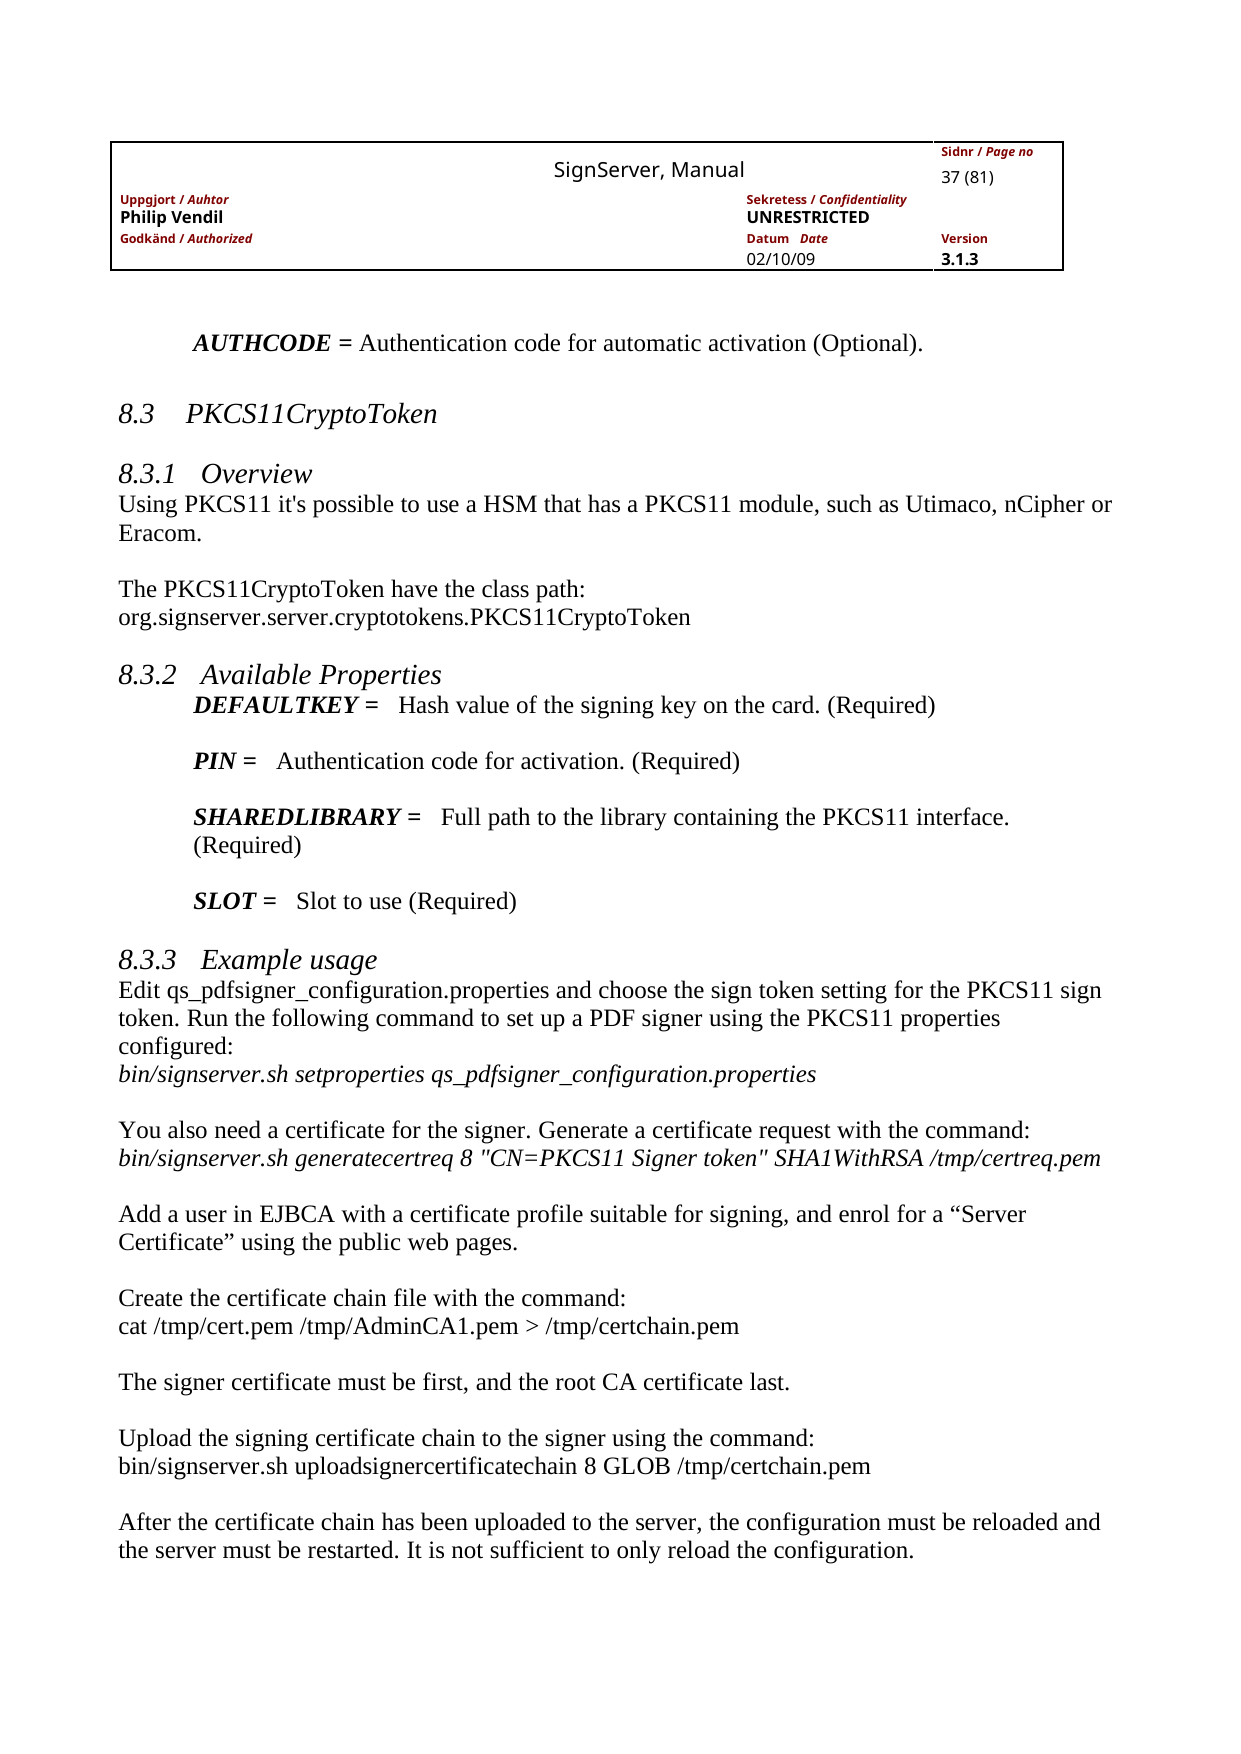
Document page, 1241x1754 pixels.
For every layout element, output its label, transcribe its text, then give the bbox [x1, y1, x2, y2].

text cat /tmp/cert.pem /tmp/AdminCA1.pem > /tmp/certchain.pem [118, 1312, 1122, 1340]
text PIN = Authentication code for activation. (Required) [193, 747, 1122, 775]
text SHAREDLIBRARY = Full path to the library containing the PKCS11 interface. (Required) [193, 803, 1122, 859]
subtitle Overview [118, 458, 1122, 490]
text Create the certificate chain file with the command: [118, 1284, 1122, 1312]
text SLOT = Slot to use (Required) [193, 887, 1122, 915]
text Add a user in EJBCA with a certificate profile suitable for signing, and enrol for a “Server Certificate” using the public web pages. [118, 1200, 1122, 1256]
text Using PKCS11 it's possible to use a HSM that has a PKCS11 module, such as Utimaco, nCipher or Eracom. [118, 490, 1122, 546]
subtitle PKCS11CryptoToken [118, 397, 1122, 430]
text bin/signserver.sh generatecertreq 8 "CN=PKCS11 Signer token" SHA1WithRSA /tmp/certreq.pem [118, 1144, 1122, 1172]
text Upload the signing certificate chain to the signer using the command: [118, 1424, 1122, 1452]
subtitle Available Properties [118, 658, 1122, 691]
text After the certificate chain has been uploaded to the server, the configuration must be reloaded and the server must be restarted. It is not sufficient to only reload the configuration. [118, 1508, 1122, 1564]
subtitle Example usage [118, 943, 1122, 976]
text bin/signserver.sh uploadsignercertificatechain 8 GLOB /tmp/certchain.pem [118, 1452, 1122, 1480]
text AUTHCODE = Authentication code for automatic activation (Optional). [193, 329, 1122, 357]
text The PKCS11CryptoToken have the class path: org.signserver.server.cryptotokens.PKCS11CryptoToken [118, 574, 1122, 631]
text bin/signserver.sh setproperties qs_pdfsigner_configuration.properties [118, 1060, 1122, 1088]
text DEFAULTKEY = Hash value of the signing key on the card. (Required) [193, 691, 1122, 719]
text You also need a certificate for the signer. Generate a certificate request with the command: [118, 1116, 1122, 1144]
text The signer certificate must be first, and the root CA certificate last. [118, 1368, 1122, 1396]
text Edit qs_pdfsigner_configuration.properties and choose the sign token setting for the PKCS11 sign token. Run the following command to set up a PDF signer using the PKCS11 properties configured: [118, 976, 1122, 1060]
